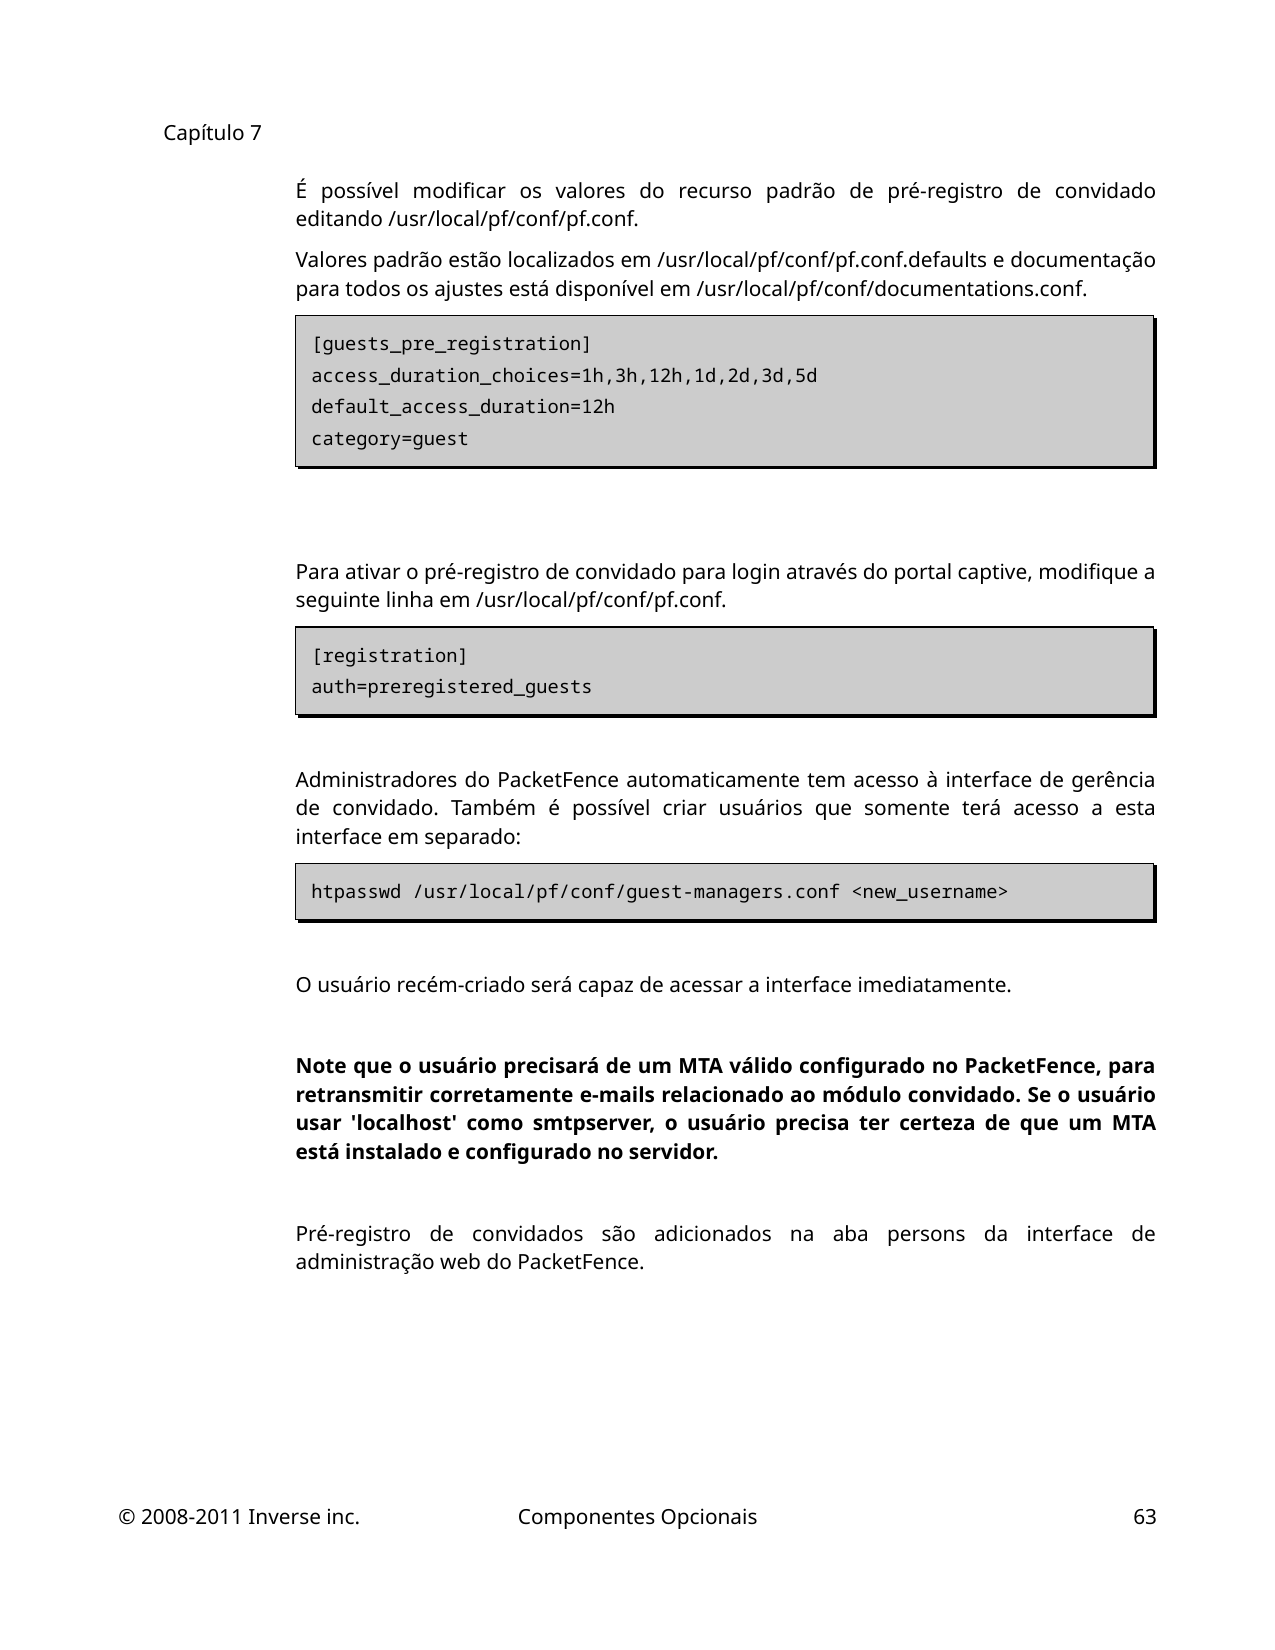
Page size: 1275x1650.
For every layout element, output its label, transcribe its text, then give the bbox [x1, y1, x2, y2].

text Administradores do PacketFence automaticamente tem acesso à interface de gerência de convidado. Também é possível criar usuários que somente terá acesso a esta interface em separado: [295, 765, 1157, 850]
text default_access_duration=12h [296, 378, 1153, 409]
text [guests_pre_registration] [296, 316, 1153, 346]
text Para ativar o pré-registro de convidado para login através do portal captive, modifique a seguinte linha em /usr/local/pf/conf/pf.conf. [295, 557, 1157, 614]
text category=guest [296, 409, 1153, 466]
text Valores padrão estão localizados em /usr/local/pf/conf/pf.conf.defaults e documentação para todos os ajustes está disponível em /usr/local/pf/conf/documentations.conf. [295, 245, 1157, 302]
text É possível modificar os valores do recurso padrão de pré-registro de convidado editando /usr/local/pf/conf/pf.conf. [295, 176, 1157, 233]
text Pré-registro de convidados são adicionados na aba persons da interface de administração web do PacketFence. [295, 1219, 1157, 1276]
text htpasswd /usr/local/pf/conf/guest-managers.conf <new_username> [296, 864, 1153, 919]
text Note que o usuário precisará de um MTA válido configurado no PacketFence, para retransmitir corretamente e-mails relacionado ao módulo convidado. Se o usuário usar 'localhost' como smtpserver, o usuário precisa ter certeza de que um MTA está instalado e configurado no servidor. [295, 1052, 1157, 1165]
text auth=preregistered_guests [296, 658, 1153, 714]
text O usuário recém-criado será capaz de acessar a interface imediatamente. [295, 970, 1157, 998]
text [registration] [296, 628, 1153, 658]
text access_duration_choices=1h,3h,12h,1d,2d,3d,5d [296, 346, 1153, 378]
